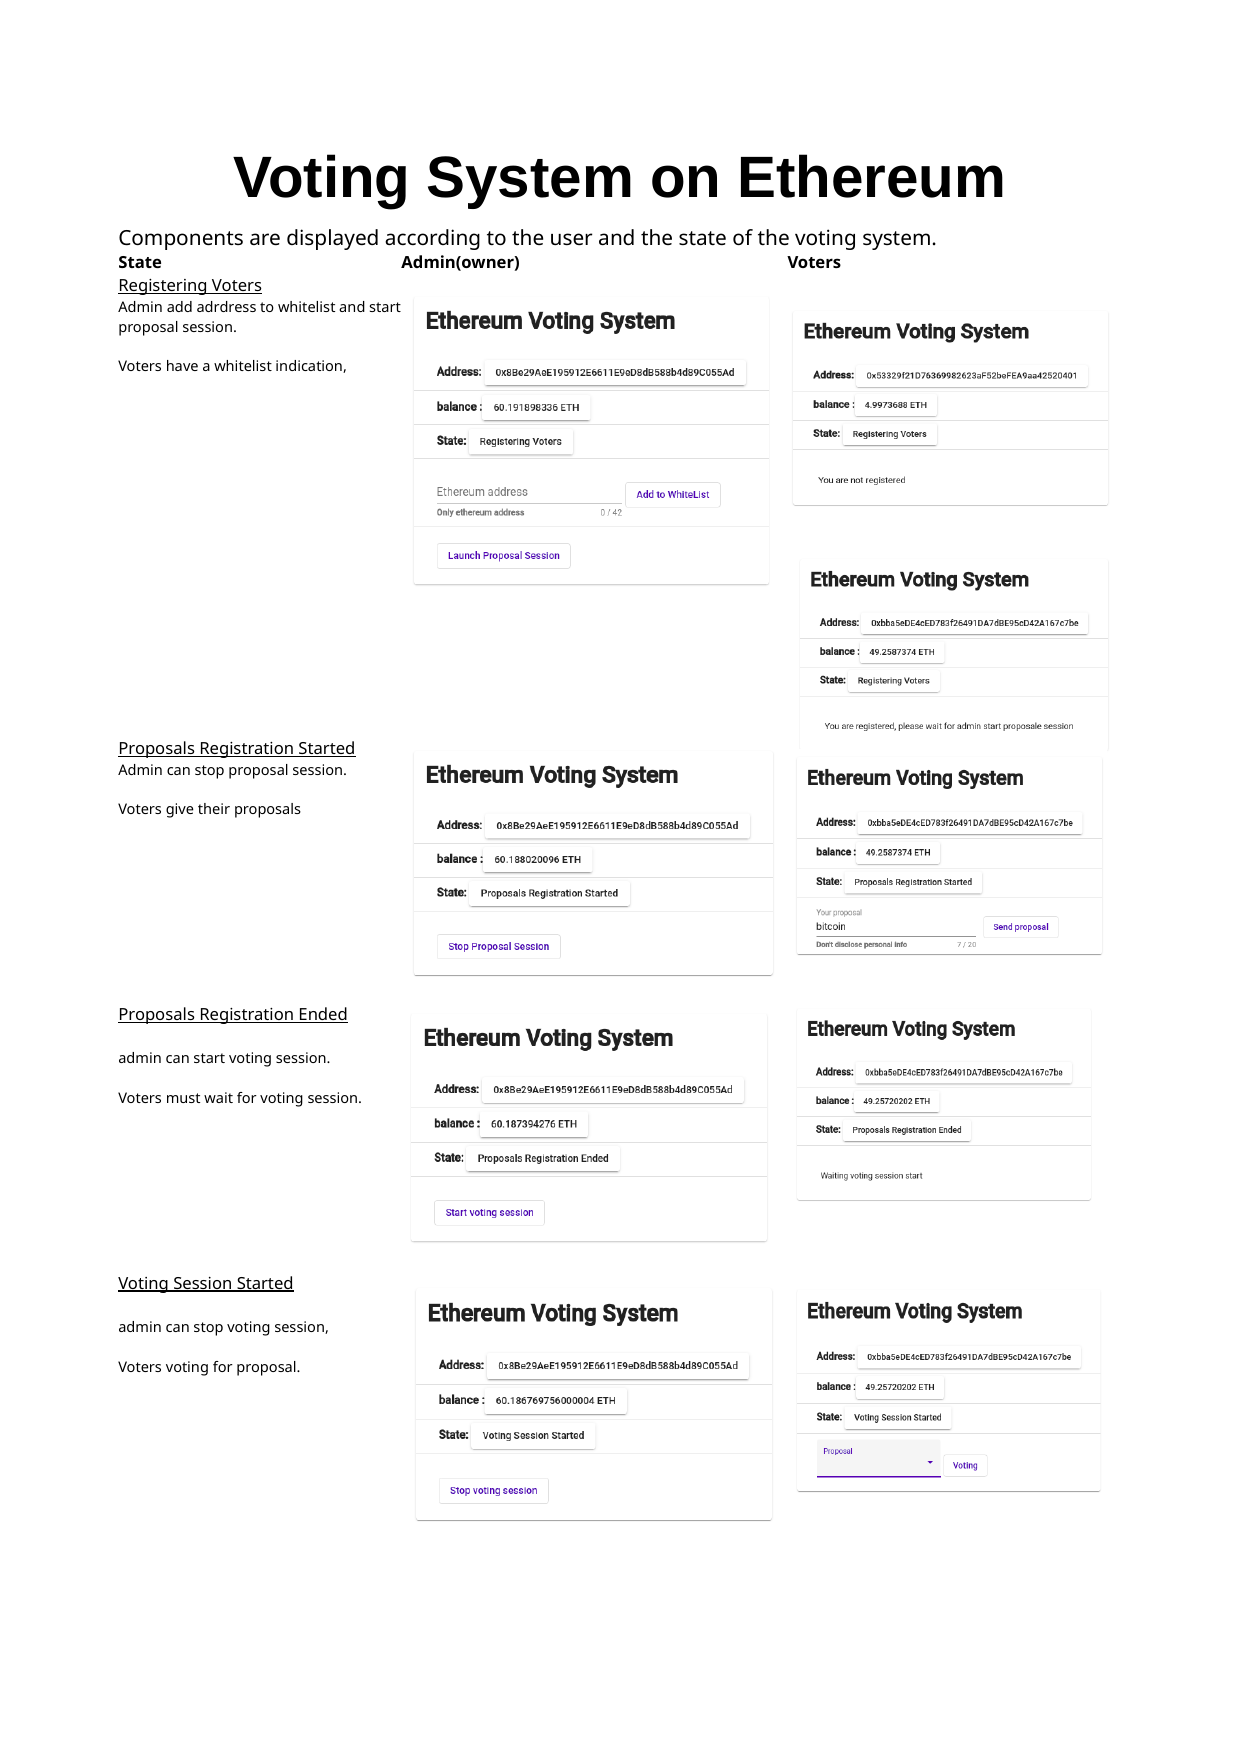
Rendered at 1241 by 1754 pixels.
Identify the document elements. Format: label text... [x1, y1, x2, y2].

picture [789, 554, 1114, 962]
picture [792, 1285, 1115, 1504]
table_cell [787, 1271, 1122, 1553]
table_cell [401, 1271, 787, 1553]
picture [408, 289, 780, 596]
table_cell [787, 737, 1122, 1003]
table_cell [787, 274, 1122, 737]
text Components are displayed according to the user and the state of the voting system. [118, 223, 1122, 251]
table_cell Voting Session Started admin can stop voting session, Voters voting for proposal. [118, 1271, 401, 1553]
table_header State [118, 251, 401, 274]
table_cell Proposals Registration Ended admin can start voting session. Voters must wait for voting session. [118, 1003, 401, 1271]
table_cell [401, 1003, 787, 1271]
picture [787, 308, 1115, 510]
title Voting System on Ethereum [118, 143, 1122, 210]
picture [789, 1006, 1099, 1203]
table_cell Registering Voters Admin add adrdress to whitelist and start proposal session. Voters have a whitelist indication, [118, 274, 401, 737]
table_cell [401, 737, 787, 1003]
picture [407, 745, 782, 980]
picture [406, 1279, 782, 1530]
table_cell [401, 274, 787, 737]
table_header Voters [787, 251, 1122, 274]
table_header Admin(owner) [401, 251, 787, 274]
picture [403, 1006, 776, 1249]
table_cell Proposals Registration Started Admin can stop proposal session. Voters give their proposals [118, 737, 401, 1003]
table_cell [787, 1003, 1122, 1271]
